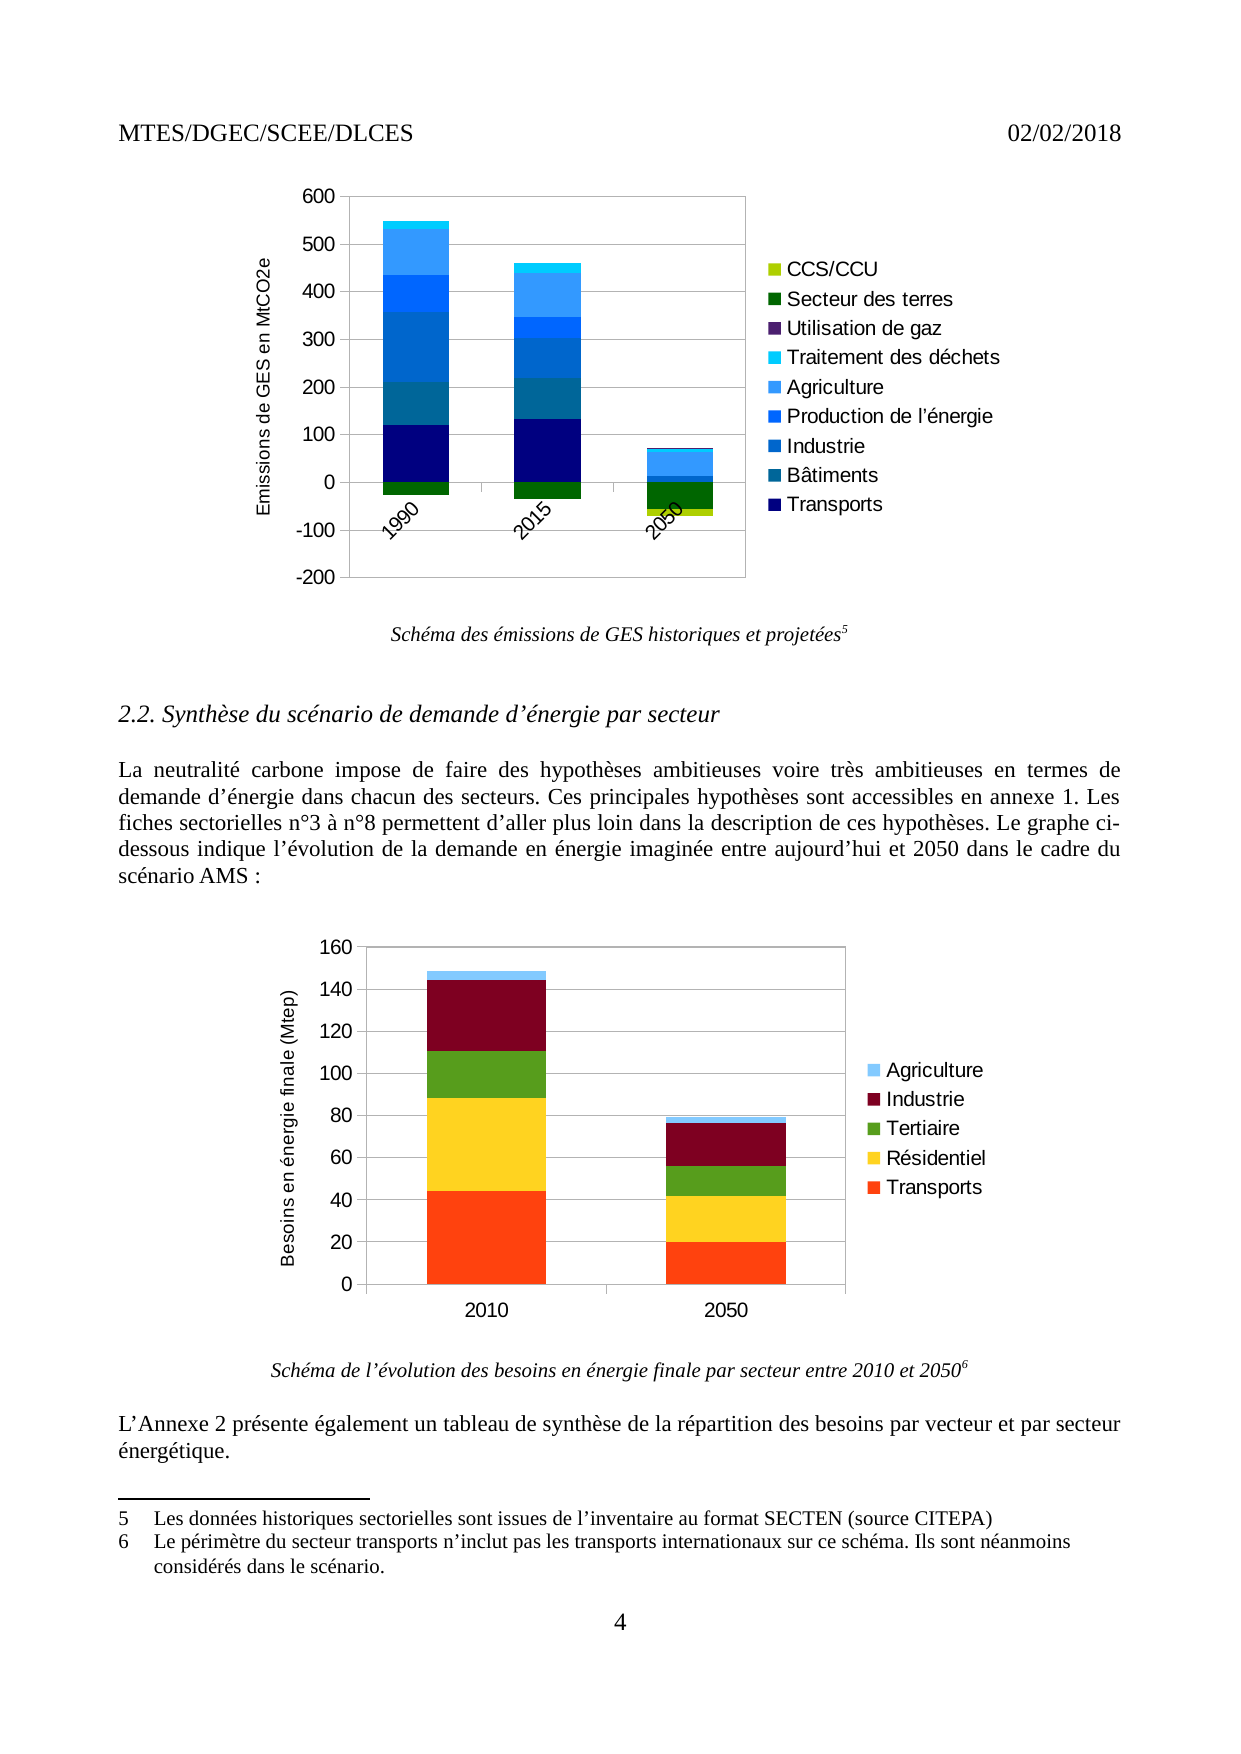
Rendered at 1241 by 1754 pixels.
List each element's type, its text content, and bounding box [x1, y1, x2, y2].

text Schéma de l’évolution des besoins en énergie finale par secteur entre 2010 et 2050 [118, 1358, 1122, 1382]
text Schéma des émissions de GES historiques et projetées [118, 622, 1122, 646]
text Les données historiques sectorielles sont issues de l’inventaire au format SECTEN (source CITEPA) [118, 1505, 1122, 1529]
text Le périmètre du secteur transports n’inclut pas les transports internationaux sur ce schéma. Ils sont néanmoins considérés dans le scénario. [118, 1529, 1122, 1578]
text L’Annexe 2 présente également un tableau de synthèse de la répartition des besoins par vecteur et par secteur énergétique. [118, 1410, 1122, 1463]
text La neutralité carbone impose de faire des hypothèses ambitieuses voire très ambitieuses en termes de demande d’énergie dans chacun des secteurs. Ces principales hypothèses sont accessibles en annexe 1. Les fiches sectorielles n°3 à n°8 permettent d’aller plus loin dans la description de ces hypothèses. Le graphe ci-dessous indique l’évolution de la demande en énergie imaginée entre aujourd’hui et 2050 dans le cadre du scénario AMS : [118, 756, 1122, 888]
text 2.2. Synthèse du scénario de demande d’énergie par secteur [118, 699, 1122, 728]
